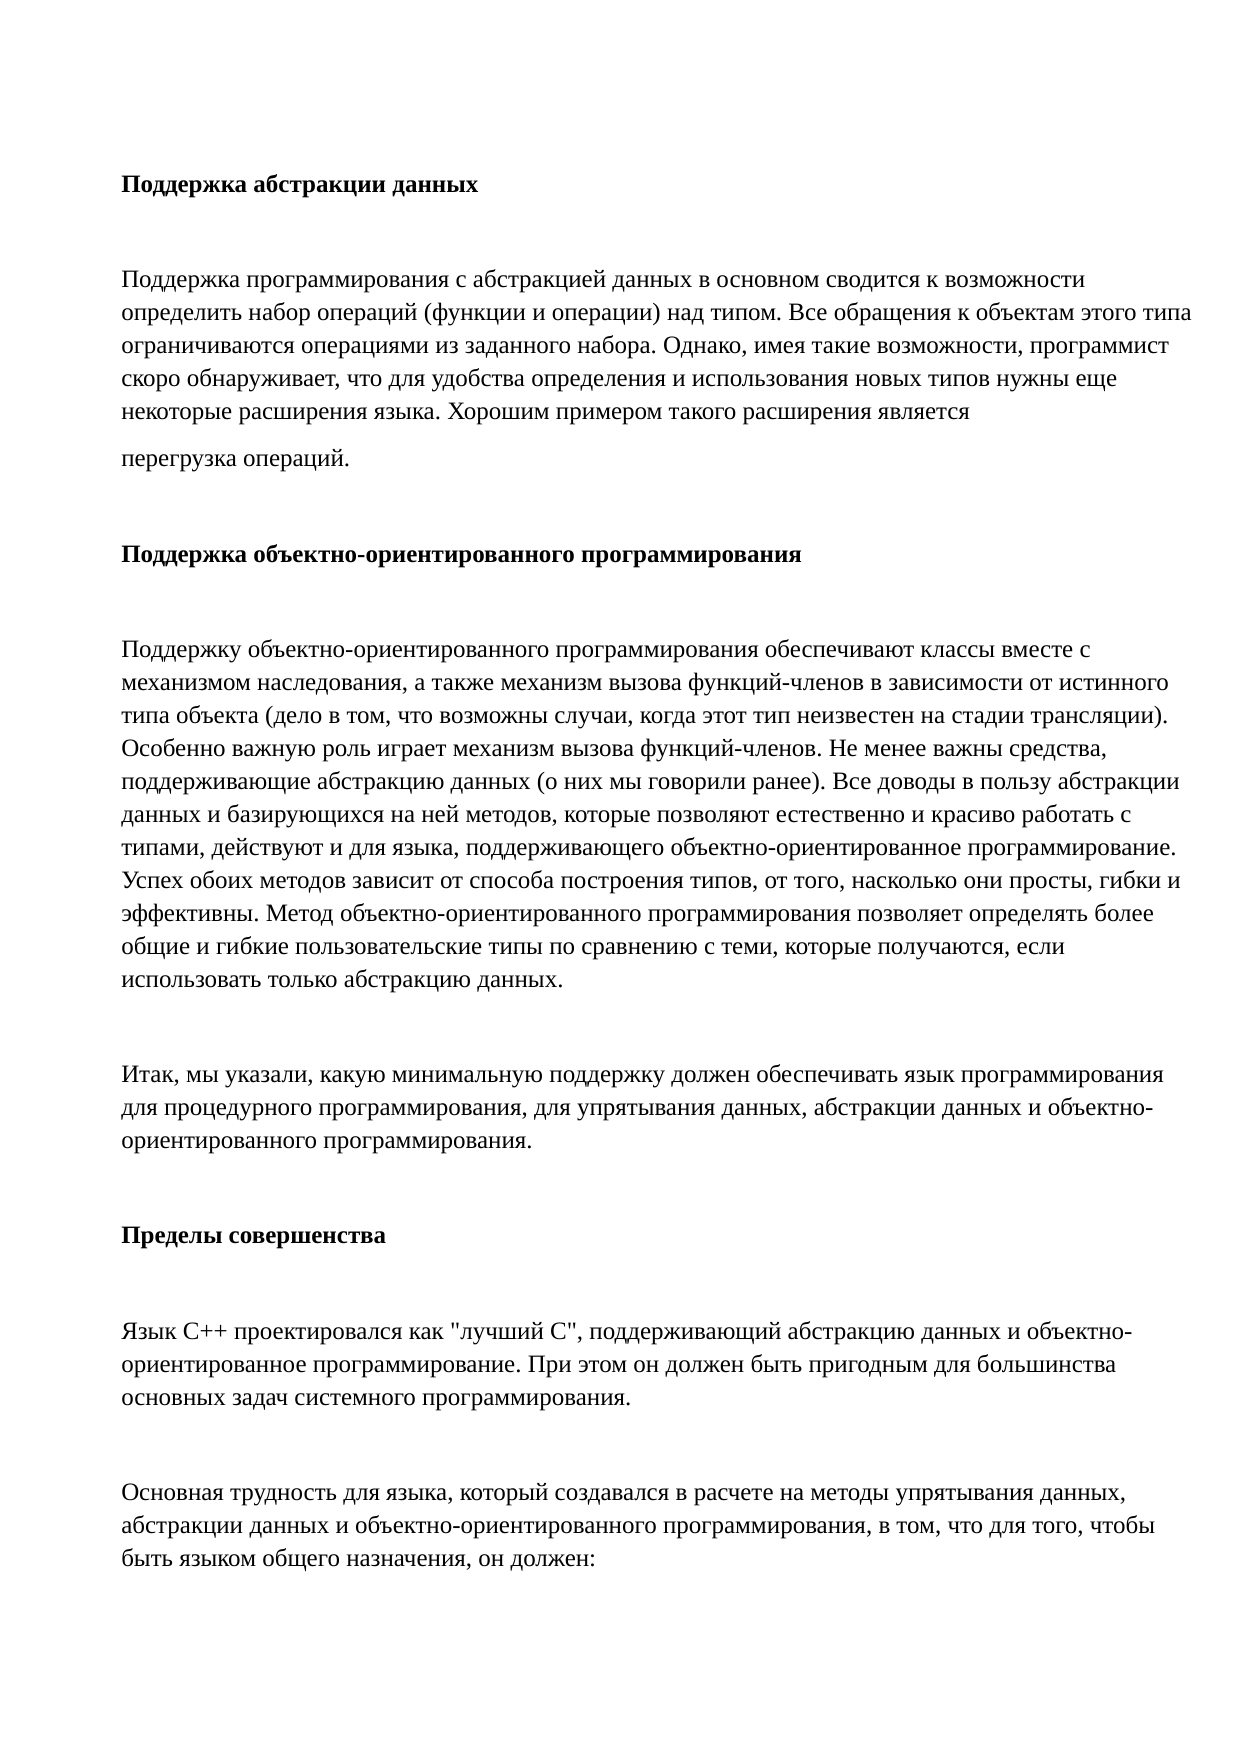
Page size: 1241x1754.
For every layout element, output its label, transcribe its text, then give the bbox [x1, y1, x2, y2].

table_header Поддержка абстракции данных Поддержка программирования с абстракцией данных в основном сводится к возможности определить набор операций (функции и операции) над типом. Все обращения к объектам этого типа ограничиваются операциями из заданного набора. Однако, имея такие возможности, программист скоро обнаруживает, что для удобства определения и использования новых типов нужны еще некоторые расширения языка. Хорошим примером такого расширения является перегрузка операций. Поддержка объектно-ориентированного программирования Поддержку объектно-ориентированного программирования обеспечивают классы вместе с механизмом наследования, а также механизм вызова функций-членов в зависимости от истинного типа объекта (дело в том, что возможны случаи, когда этот тип неизвестен на стадии трансляции). Особенно важную роль играет механизм вызова функций-членов. Не менее важны средства, поддерживающие абстракцию данных (о них мы говорили ранее). Все доводы в пользу абстракции данных и базирующихся на ней методов, которые позволяют естественно и красиво работать с типами, действуют и для языка, поддерживающего объектно-ориентированное программирование. Успех обоих методов зависит от способа построения типов, от того, насколько они просты, гибки и эффективны. Метод объектно-ориентированного программирования позволяет определять более общие и гибкие пользовательские типы по сравнению с теми, которые получаются, если использовать только абстракцию данных. Итак, мы указали, какую минимальную поддержку должен обеспечивать язык программирования для процедурного программирования, для упрятывания данных, абстракции данных и объектно-ориентированного программирования. Пределы совершенства Язык С++ проектировался как "лучший С", поддерживающий абстракцию данных и объектно-ориентированное программирование. При этом он должен быть пригодным для большинства основных задач системного программирования. Основная трудность для языка, который создавался в расчете на методы упрятывания данных, абстракции данных и объектно-ориентированного программирования, в том, что для того, чтобы быть языком общего назначения, он должен: [118, 118, 1199, 1589]
